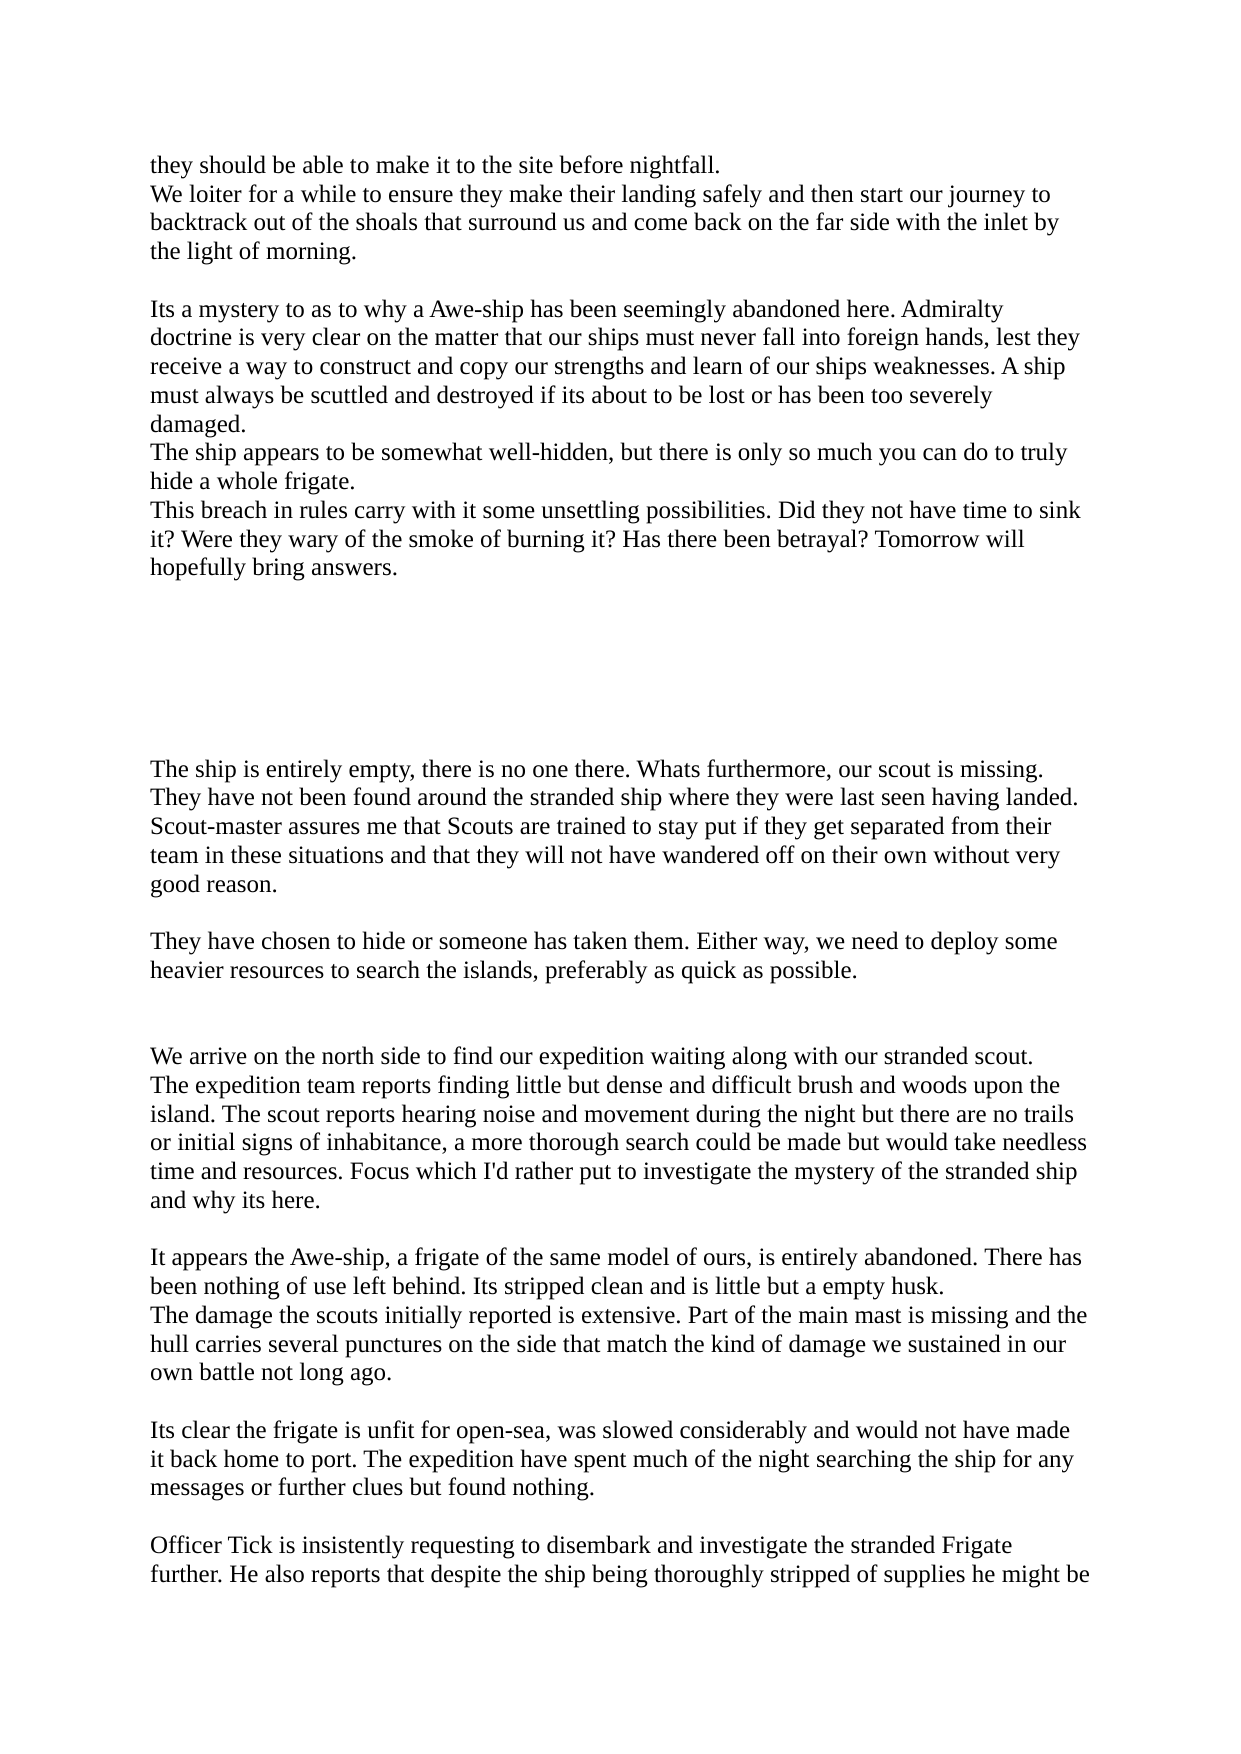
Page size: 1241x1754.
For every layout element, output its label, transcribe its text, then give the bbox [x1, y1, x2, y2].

text It appears the Awe-ship, a frigate of the same model of ours, is entirely abandoned. There has been nothing of use left behind. Its stripped clean and is little but a empty husk. [150, 1242, 1090, 1300]
text The expedition team reports finding little but dense and difficult brush and woods upon the island. The scout reports hearing noise and movement during the night but there are no trails or initial signs of inhabitance, a more thorough search could be made but would take needless time and resources. Focus which I'd rather put to investigate the mystery of the stranded ship and why its here. [150, 1070, 1090, 1214]
text We arrive on the north side to find our expedition waiting along with our stranded scout. [150, 1041, 1090, 1070]
text The ship appears to be somewhat well-hidden, but there is only so much you can do to truly hide a whole frigate. [150, 437, 1090, 495]
text Officer Tick is insistently requesting to disembark and investigate the stranded Frigate further. He also reports that despite the ship being thoroughly stripped of supplies he might be [150, 1530, 1090, 1587]
text This breach in rules carry with it some unsettling possibilities. Did they not have time to sink it? Were they wary of the smoke of burning it? Has there been betrayal? Tomorrow will hopefully bring answers. [150, 495, 1090, 581]
text they should be able to make it to the site before nightfall. [150, 150, 1090, 179]
text The damage the scouts initially reported is extensive. Part of the main mast is missing and the hull carries several punctures on the side that match the kind of damage we sustained in our own battle not long ago. [150, 1300, 1090, 1386]
text Its a mystery to as to why a Awe-ship has been seemingly abandoned here. Admiralty doctrine is very clear on the matter that our ships must never fall into foreign hands, lest they receive a way to construct and copy our strengths and learn of our ships weaknesses. A ship must always be scuttled and destroyed if its about to be lost or has been too severely damaged. [150, 294, 1090, 437]
text Scout-master assures me that Scouts are trained to stay put if they get separated from their team in these situations and that they will not have wandered off on their own without very good reason. [150, 811, 1090, 897]
text We loiter for a while to ensure they make their landing safely and then start our journey to backtrack out of the shoals that surround us and come back on the far side with the inlet by the light of morning. [150, 179, 1090, 265]
text The ship is entirely empty, there is no one there. Whats furthermore, our scout is missing. [150, 754, 1090, 782]
text They have not been found around the stranded ship where they were last seen having landed. [150, 782, 1090, 811]
text They have chosen to hide or someone has taken them. Either way, we need to deploy some heavier resources to search the islands, preferably as quick as possible. [150, 926, 1090, 984]
text Its clear the frigate is unfit for open-sea, was slowed considerably and would not have made it back home to port. The expedition have spent much of the night searching the ship for any messages or further clues but found nothing. [150, 1415, 1090, 1501]
